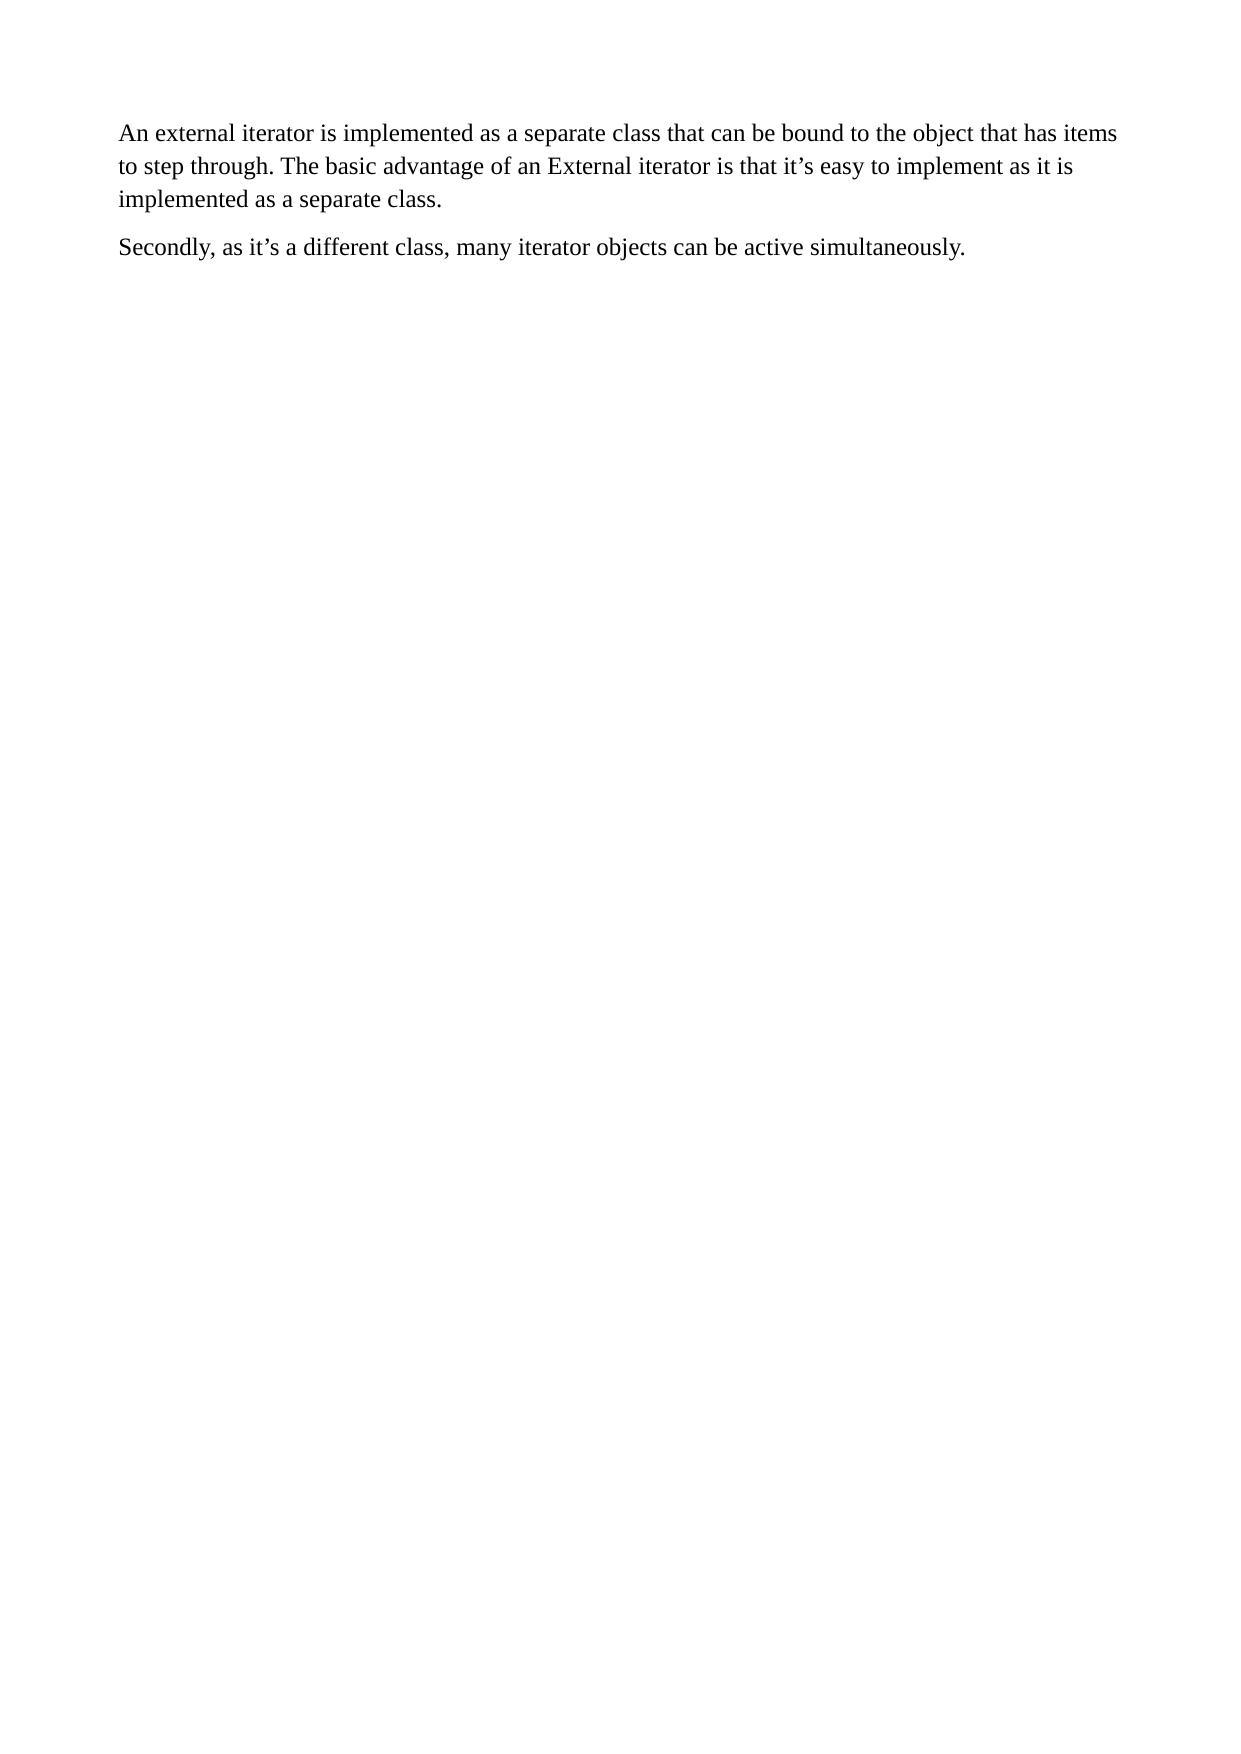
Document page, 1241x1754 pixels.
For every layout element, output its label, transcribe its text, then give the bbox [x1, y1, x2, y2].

text Secondly, as it’s a different class, many iterator objects can be active simultaneously. [118, 232, 1122, 261]
text An external iterator is implemented as a separate class that can be bound to the object that has items to step through. The basic advantage of an External iterator is that it’s easy to implement as it is implemented as a separate class. [118, 118, 1122, 213]
